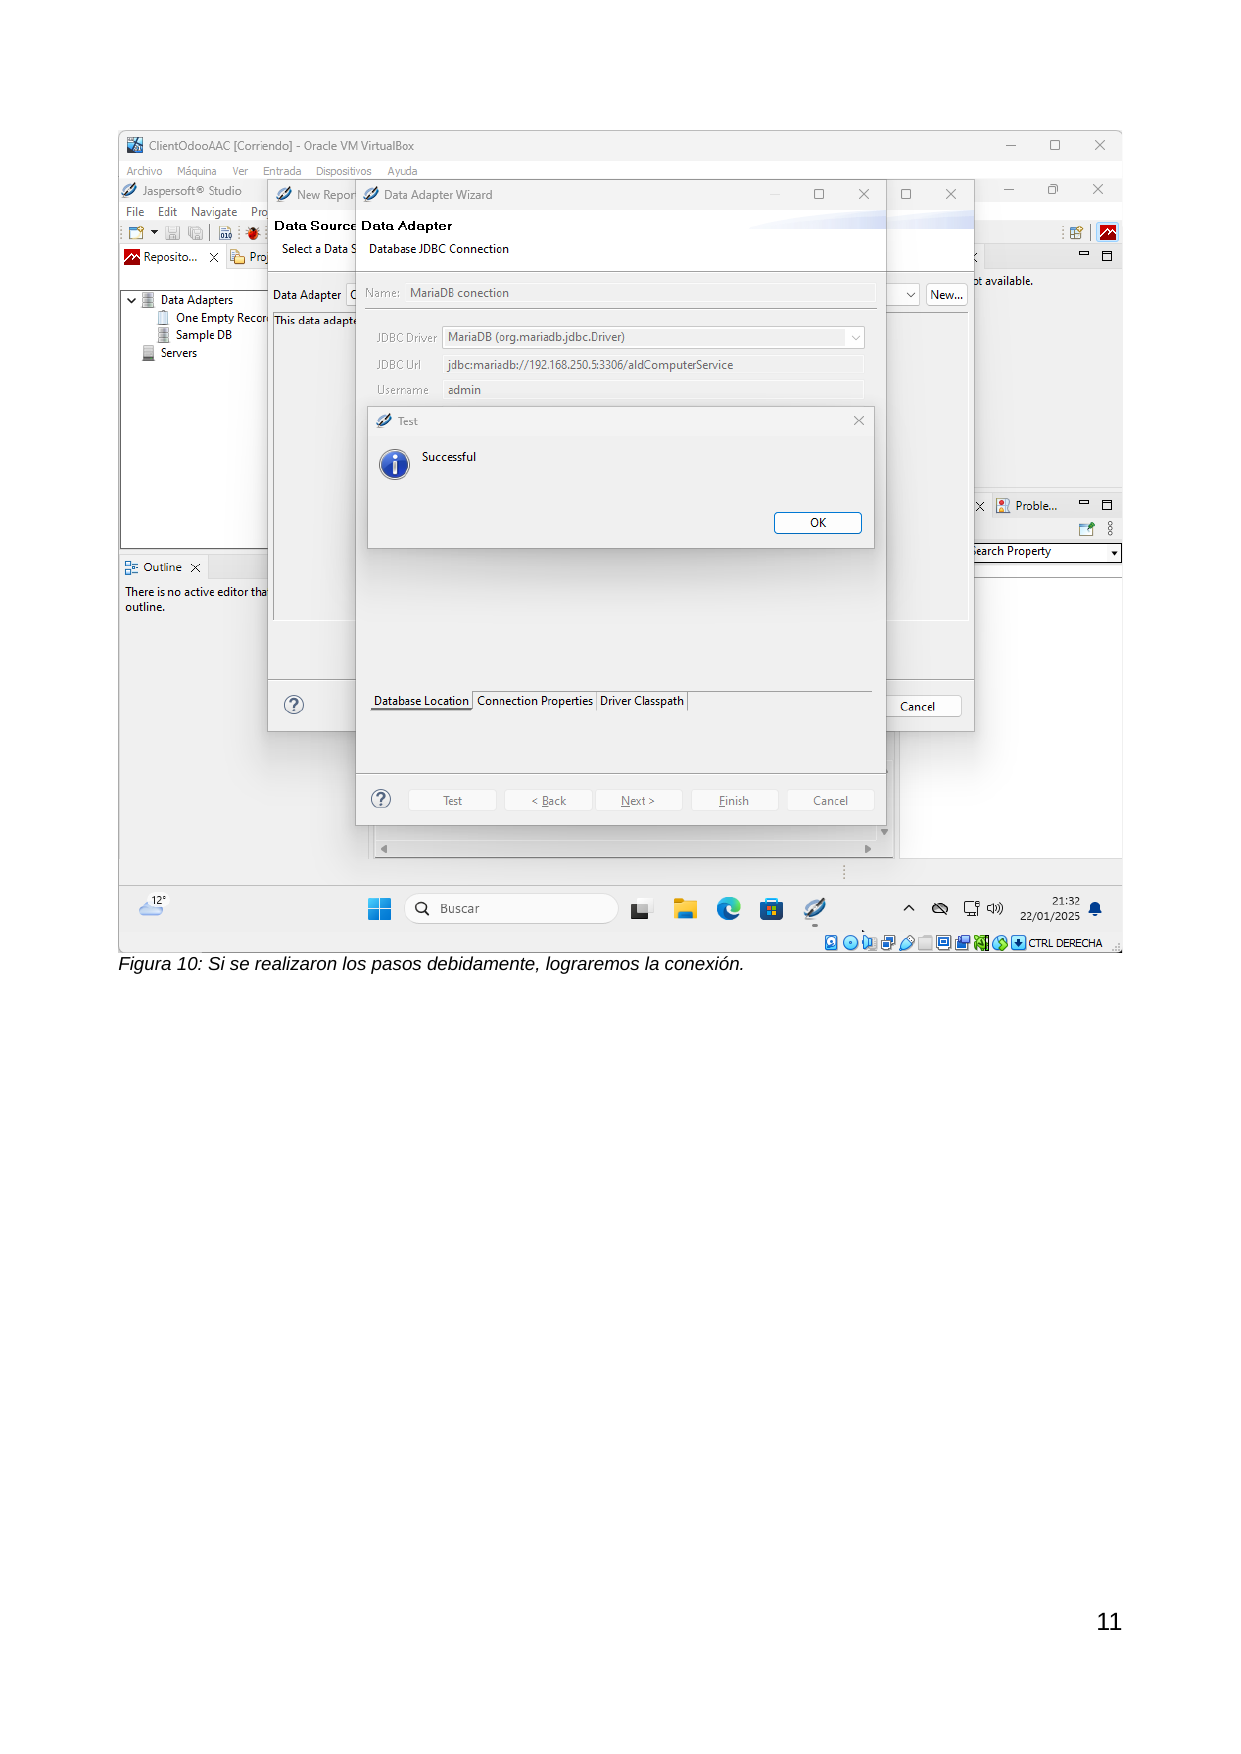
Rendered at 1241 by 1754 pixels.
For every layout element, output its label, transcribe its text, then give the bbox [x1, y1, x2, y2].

picture [118, 130, 1123, 953]
text Figura 10: Si se realizaron los pasos debidamente, lograremos la conexión. [118, 953, 1122, 974]
